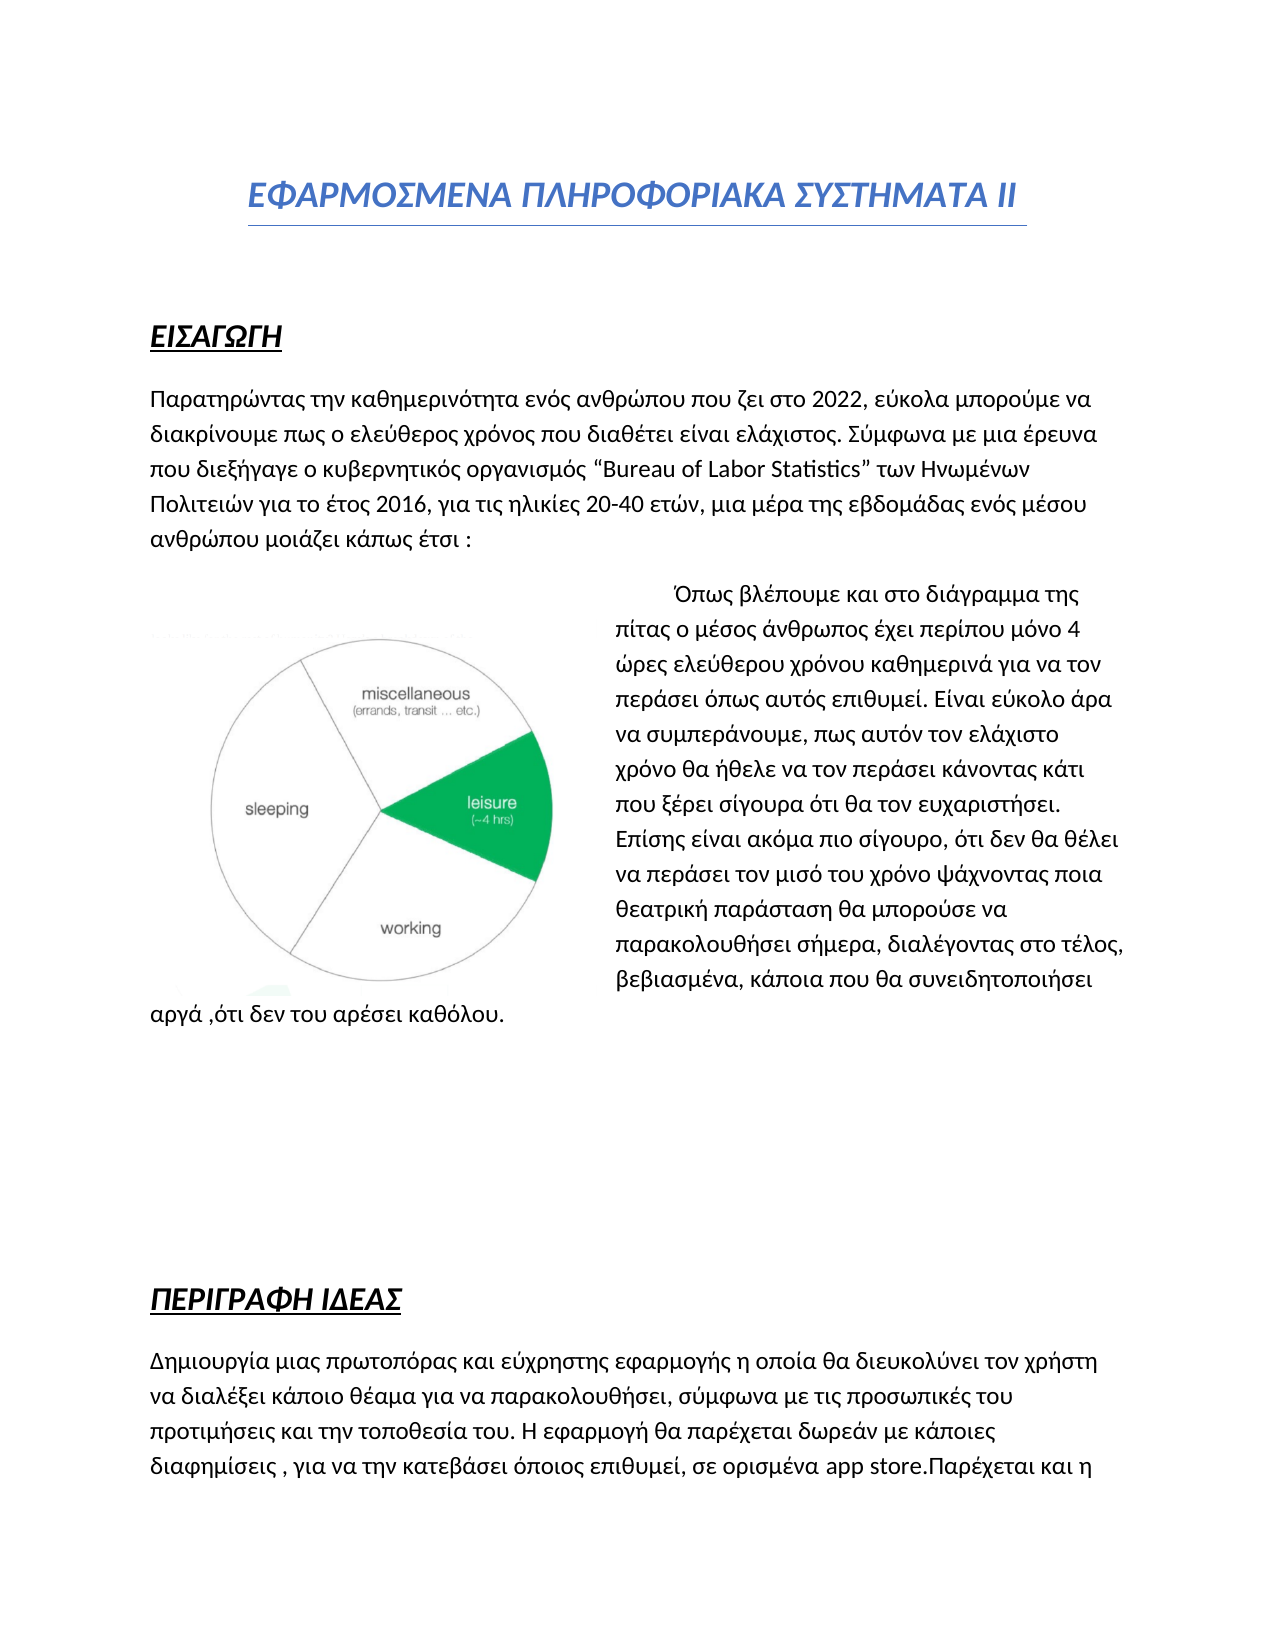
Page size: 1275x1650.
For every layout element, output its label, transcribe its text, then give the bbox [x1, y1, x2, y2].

text ΕΦΑΡΜΟΣΜΕΝΑ ΠΛΗΡΟΦΟΡΙΑΚΑ ΣΥΣΤΗΜΑΤΑ ΙΙ [247, 171, 1027, 226]
text Δημιουργία μιας πρωτοπόρας και εύχρηστης εφαρμογής η οποία θα διευκολύνει τον χρήστη να διαλέξει κάποιο θέαμα για να παρακολουθήσει, σύμφωνα με τις προσωπικές του προτιμήσεις και την τοποθεσία του. Η εφαρμογή θα παρέχεται δωρεάν με κάποιες διαφημίσεις , για να την κατεβάσει όποιος επιθυμεί, σε ορισμένα app store.Παρέχεται και η [150, 1345, 1125, 1481]
text ΠΕΡΙΓΡΑΦΗ ΙΔΕΑΣ [150, 1278, 1125, 1318]
text ΕΙΣΑΓΩΓΗ [150, 315, 1125, 356]
text Όπως βλέπουμε και στο διάγραμμα της πίτας ο μέσος άνθρωπος έχει περίπου μόνο 4 ώρες ελεύθερου χρόνου καθημερινά για να τον περάσει όπως αυτός επιθυμεί. Είναι εύκολο άρα να συμπεράνουμε, πως αυτόν τον ελάχιστο χρόνο θα ήθελε να τον περάσει κάνοντας κάτι που ξέρει σίγουρα ότι θα τον ευχαριστήσει. Επίσης είναι ακόμα πιο σίγουρο, ότι δεν θα θέλει να περάσει τον μισό του χρόνο ψάχνοντας ποια θεατρική παράσταση θα μπορούσε να παρακολουθήσει σήμερα, διαλέγοντας στο τέλος, βεβιασμένα, κάποια που θα συνειδητοποιήσει αργά ,ότι δεν του αρέσει καθόλου. [150, 578, 1125, 1029]
text Παρατηρώντας την καθημερινότητα ενός ανθρώπου που ζει στο 2022, εύκολα μπορούμε να διακρίνουμε πως ο ελεύθερος χρόνος που διαθέτει είναι ελάχιστος. Σύμφωνα με μια έρευνα που διεξήγαγε ο κυβερνητικός οργανισμός “Bureau of Labor Statistics” των Ηνωμένων Πολιτειών για το έτος 2016, για τις ηλικίες 20-40 ετών, μια μέρα της εβδομάδας ενός μέσου ανθρώπου μοιάζει κάπως έτσι : [150, 383, 1125, 553]
